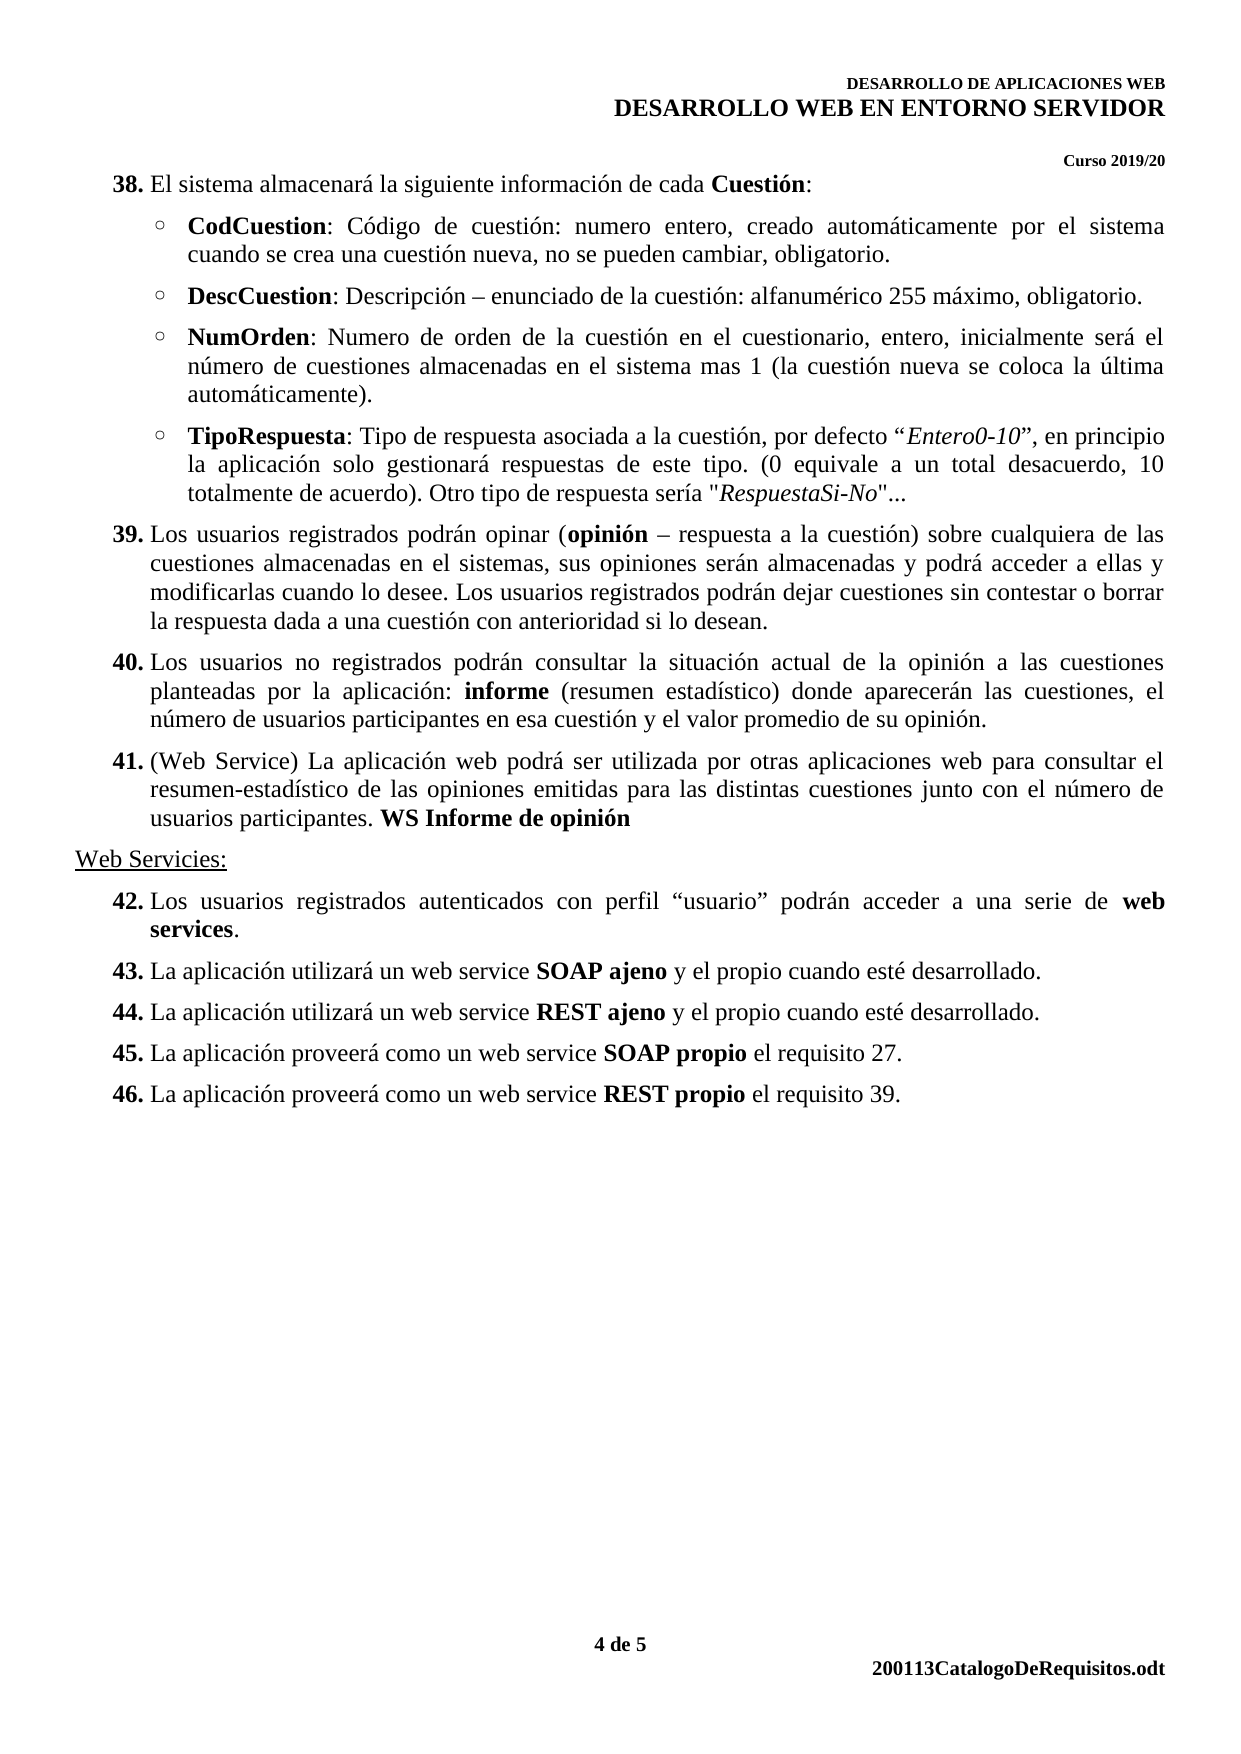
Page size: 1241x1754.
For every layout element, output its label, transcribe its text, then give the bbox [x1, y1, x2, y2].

text Web Servicies: [75, 844, 1165, 873]
list NumOrden: Numero de orden de la cuestión en el cuestionario, entero, inicialmente será el número de cuestiones almacenadas en el sistema mas 1 (la cuestión nueva se coloca la última automáticamente). [150, 322, 1165, 408]
list Los usuarios registrados podrán opinar (opinión – respuesta a la cuestión) sobre cualquiera de las cuestiones almacenadas en el sistemas, sus opiniones serán almacenadas y podrá acceder a ellas y modificarlas cuando lo desee. Los usuarios registrados podrán dejar cuestiones sin contestar o borrar la respuesta dada a una cuestión con anterioridad si lo desean. [112, 519, 1165, 634]
list La aplicación utilizará un web service REST ajeno y el propio cuando esté desarrollado. [112, 997, 1165, 1026]
list El sistema almacenará la siguiente información de cada Cuestión: [112, 169, 1165, 198]
list La aplicación proveerá como un web service SOAP propio el requisito 27. [112, 1038, 1165, 1067]
list CodCuestion: Código de cuestión: numero entero, creado automáticamente por el sistema cuando se crea una cuestión nueva, no se pueden cambiar, obligatorio. [150, 211, 1165, 268]
list Los usuarios no registrados podrán consultar la situación actual de la opinión a las cuestiones planteadas por la aplicación: informe (resumen estadístico) donde aparecerán las cuestiones, el número de usuarios participantes en esa cuestión y el valor promedio de su opinión. [112, 647, 1165, 733]
list DescCuestion: Descripción – enunciado de la cuestión: alfanumérico 255 máximo, obligatorio. [150, 281, 1165, 309]
list TipoRespuesta: Tipo de respuesta asociada a la cuestión, por defecto “Entero0-10”, en principio la aplicación solo gestionará respuestas de este tipo. (0 equivale a un total desacuerdo, 10 totalmente de acuerdo). Otro tipo de respuesta sería "RespuestaSi-No"... [150, 421, 1165, 507]
list Los usuarios registrados autenticados con perfil “usuario” podrán acceder a una serie de web services. [112, 886, 1165, 943]
list La aplicación utilizará un web service SOAP ajeno y el propio cuando esté desarrollado. [112, 956, 1165, 984]
list La aplicación proveerá como un web service REST propio el requisito 39. [112, 1079, 1165, 1108]
list (Web Service) La aplicación web podrá ser utilizada por otras aplicaciones web para consultar el resumen-estadístico de las opiniones emitidas para las distintas cuestiones junto con el número de usuarios participantes. WS Informe de opinión [112, 746, 1165, 832]
